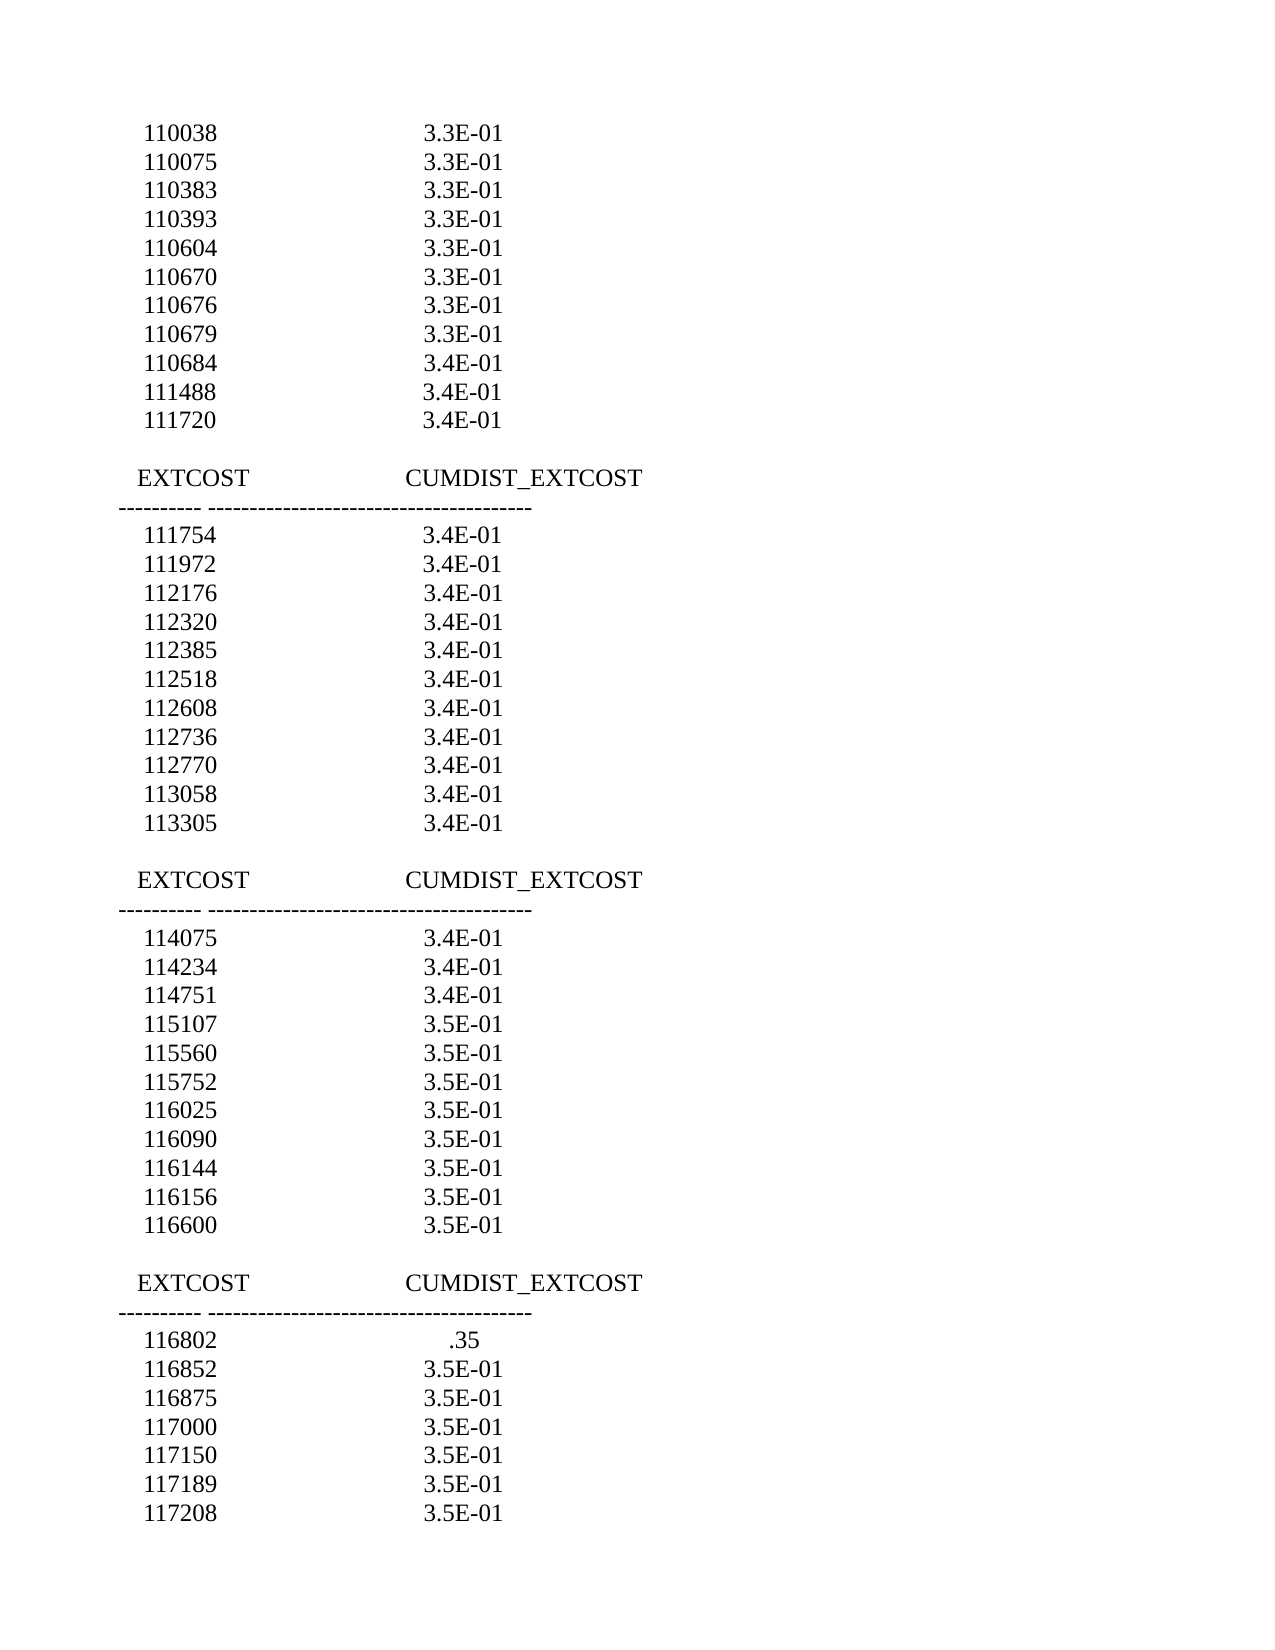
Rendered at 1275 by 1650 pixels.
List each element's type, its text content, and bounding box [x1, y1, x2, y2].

text 116025 3.5E-01 [118, 1096, 1157, 1124]
text 110393 3.3E-01 [118, 204, 1157, 233]
text 112736 3.4E-01 [118, 722, 1157, 751]
text 113305 3.4E-01 [118, 808, 1157, 837]
text 110684 3.4E-01 [118, 348, 1157, 377]
text 110670 3.3E-01 [118, 262, 1157, 291]
text 113058 3.4E-01 [118, 779, 1157, 808]
text 110038 3.3E-01 [118, 118, 1157, 147]
text 111720 3.4E-01 [118, 406, 1157, 434]
text 114075 3.4E-01 [118, 923, 1157, 952]
text EXTCOST CUMDIST_EXTCOST [118, 463, 1157, 492]
text 115107 3.5E-01 [118, 1009, 1157, 1038]
text 111754 3.4E-01 [118, 521, 1157, 549]
text 116144 3.5E-01 [118, 1153, 1157, 1182]
text EXTCOST CUMDIST_EXTCOST [118, 1268, 1157, 1297]
text 117208 3.5E-01 [118, 1498, 1157, 1527]
text 112176 3.4E-01 [118, 578, 1157, 607]
text 116156 3.5E-01 [118, 1182, 1157, 1211]
text 110383 3.3E-01 [118, 176, 1157, 204]
text 112320 3.4E-01 [118, 607, 1157, 636]
text 112518 3.4E-01 [118, 664, 1157, 693]
text 116852 3.5E-01 [118, 1354, 1157, 1383]
text ---------- --------------------------------------- [118, 492, 1157, 521]
text 112385 3.4E-01 [118, 636, 1157, 664]
text ---------- --------------------------------------- [118, 894, 1157, 923]
text 115752 3.5E-01 [118, 1067, 1157, 1096]
text 112608 3.4E-01 [118, 693, 1157, 722]
text 110679 3.3E-01 [118, 319, 1157, 348]
text 117189 3.5E-01 [118, 1469, 1157, 1498]
text 114234 3.4E-01 [118, 952, 1157, 981]
text 110676 3.3E-01 [118, 291, 1157, 319]
text 117000 3.5E-01 [118, 1412, 1157, 1441]
text 111972 3.4E-01 [118, 549, 1157, 578]
text 114751 3.4E-01 [118, 981, 1157, 1009]
text EXTCOST CUMDIST_EXTCOST [118, 866, 1157, 894]
text 116090 3.5E-01 [118, 1124, 1157, 1153]
text 116802 .35 [118, 1326, 1157, 1354]
text 110604 3.3E-01 [118, 233, 1157, 262]
text 115560 3.5E-01 [118, 1038, 1157, 1067]
text 111488 3.4E-01 [118, 377, 1157, 406]
text 116875 3.5E-01 [118, 1383, 1157, 1412]
text 112770 3.4E-01 [118, 751, 1157, 779]
text 116600 3.5E-01 [118, 1211, 1157, 1239]
text ---------- --------------------------------------- [118, 1297, 1157, 1326]
text 110075 3.3E-01 [118, 147, 1157, 176]
text 117150 3.5E-01 [118, 1441, 1157, 1469]
